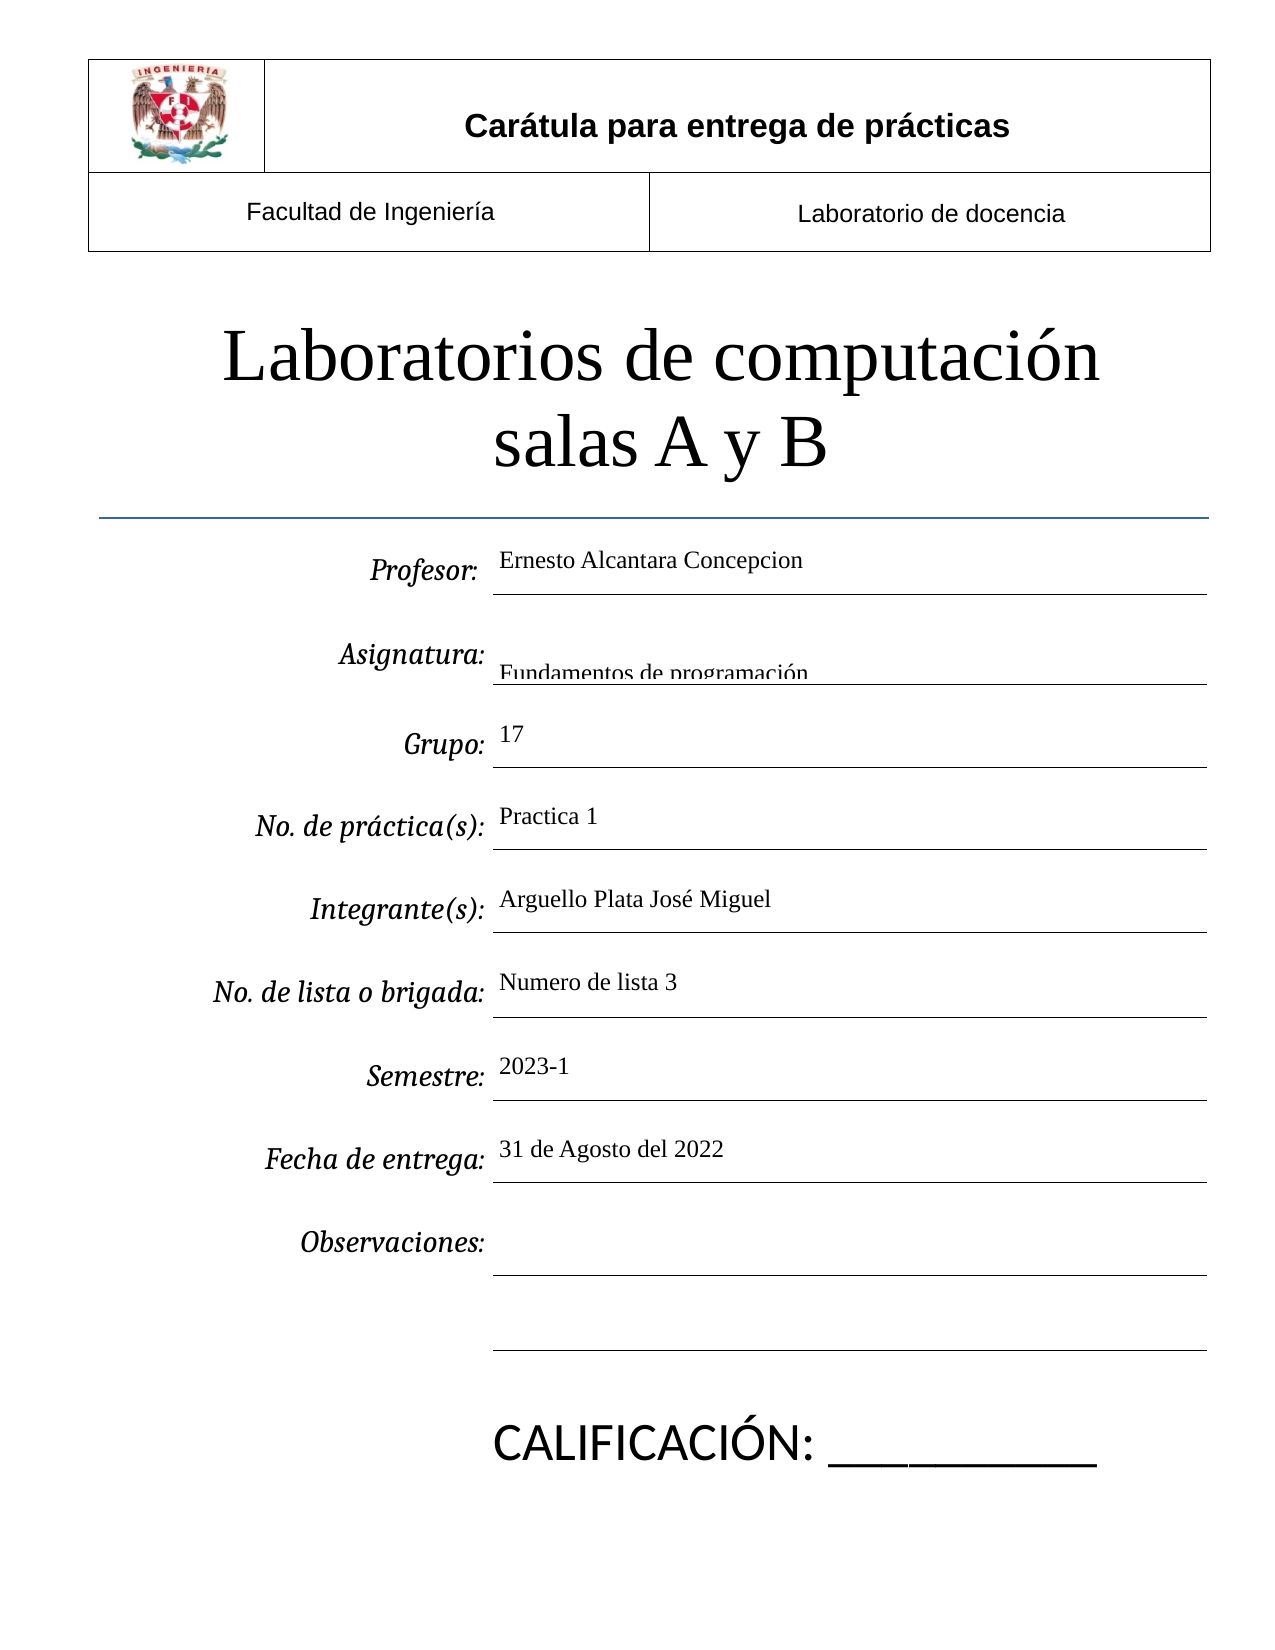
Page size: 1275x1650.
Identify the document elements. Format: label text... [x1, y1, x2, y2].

table_cell Practica 1 [493, 768, 1207, 849]
text Laboratorios de computación [118, 310, 1205, 396]
table_cell 17 [493, 685, 1207, 766]
table_cell Grupo: [118, 684, 493, 766]
table_cell Observaciones: [118, 1182, 493, 1275]
table_cell Arguello Plata José Miguel [493, 850, 1207, 932]
table_cell Semestre: [118, 1016, 493, 1099]
table_header Ernesto Alcantara Concepcion [493, 519, 1207, 594]
table_cell 31 de Agosto del 2022 [493, 1101, 1207, 1182]
table_cell [493, 1276, 1207, 1350]
table_cell Fecha de entrega: [118, 1100, 493, 1182]
table_header Carátula para entrega de prácticas [265, 60, 1210, 172]
table_header [493, 511, 1207, 517]
table_cell [493, 1183, 1207, 1275]
table_cell Asignatura: [118, 594, 493, 684]
table_cell 2023-1 [493, 1018, 1207, 1099]
table_cell Integrante(s): [118, 849, 493, 932]
table_cell Facultad de Ingeniería [89, 173, 649, 251]
table_header [118, 511, 493, 517]
table_cell Fundamentos de programación [493, 595, 1207, 684]
table_cell No. de lista o brigada: [118, 932, 493, 1016]
table_header Profesor: [118, 519, 493, 594]
text salas A y B [118, 396, 1205, 482]
table_header [89, 60, 264, 172]
table_cell No. de práctica(s): [118, 766, 493, 849]
table_cell [118, 1275, 493, 1350]
text CALIFICACIÓN: __________ [118, 1408, 1205, 1474]
table_cell Numero de lista 3 [493, 933, 1207, 1016]
table_cell Laboratorio de docencia [650, 173, 1210, 251]
